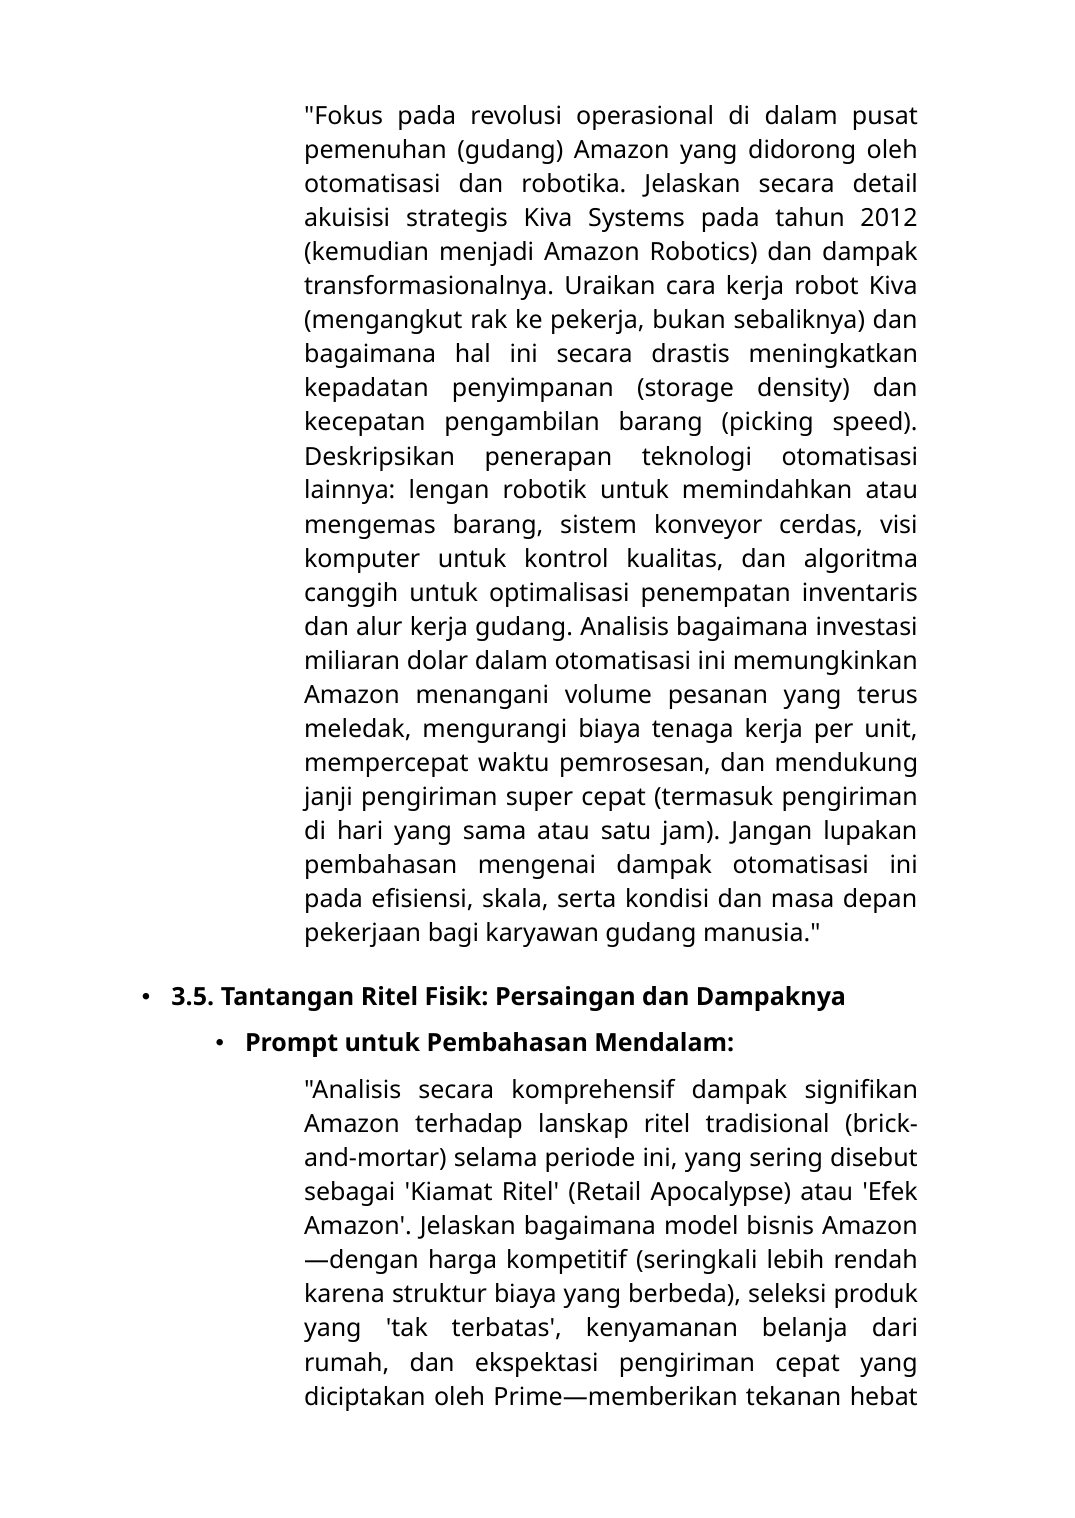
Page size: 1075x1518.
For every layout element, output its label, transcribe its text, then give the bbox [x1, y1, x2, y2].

list Prompt untuk Pembahasan Mendalam: [215, 1025, 977, 1059]
list 3.5. Tantangan Ritel Fisik: Persaingan dan Dampaknya [142, 978, 977, 1013]
list "Fokus pada revolusi operasional di dalam pusat pemenuhan (gudang) Amazon yang didorong oleh otomatisasi dan robotika. Jelaskan secara detail akuisisi strategis Kiva Systems pada tahun 2012 (kemudian menjadi Amazon Robotics) dan dampak transformasionalnya. Uraikan cara kerja robot Kiva (mengangkut rak ke pekerja, bukan sebaliknya) dan bagaimana hal ini secara drastis meningkatkan kepadatan penyimpanan (storage density) dan kecepatan pengambilan barang (picking speed). Deskripsikan penerapan teknologi otomatisasi lainnya: lengan robotik untuk memindahkan atau mengemas barang, sistem konveyor cerdas, visi komputer untuk kontrol kualitas, dan algoritma canggih untuk optimalisasi penempatan inventaris dan alur kerja gudang. Analisis bagaimana investasi miliaran dolar dalam otomatisasi ini memungkinkan Amazon menangani volume pesanan yang terus meledak, mengurangi biaya tenaga kerja per unit, mempercepat waktu pemrosesan, dan mendukung janji pengiriman super cepat (termasuk pengiriman di hari yang sama atau satu jam). Jangan lupakan pembahasan mengenai dampak otomatisasi ini pada efisiensi, skala, serta kondisi dan masa depan pekerjaan bagi karyawan gudang manusia." [274, 97, 918, 949]
list "Analisis secara komprehensif dampak signifikan Amazon terhadap lanskap ritel tradisional (brick-and-mortar) selama periode ini, yang sering disebut sebagai 'Kiamat Ritel' (Retail Apocalypse) atau 'Efek Amazon'. Jelaskan bagaimana model bisnis Amazon—dengan harga kompetitif (seringkali lebih rendah karena struktur biaya yang berbeda), seleksi produk yang 'tak terbatas', kenyamanan belanja dari rumah, dan ekspektasi pengiriman cepat yang diciptakan oleh Prime—memberikan tekanan hebat [274, 1072, 918, 1412]
